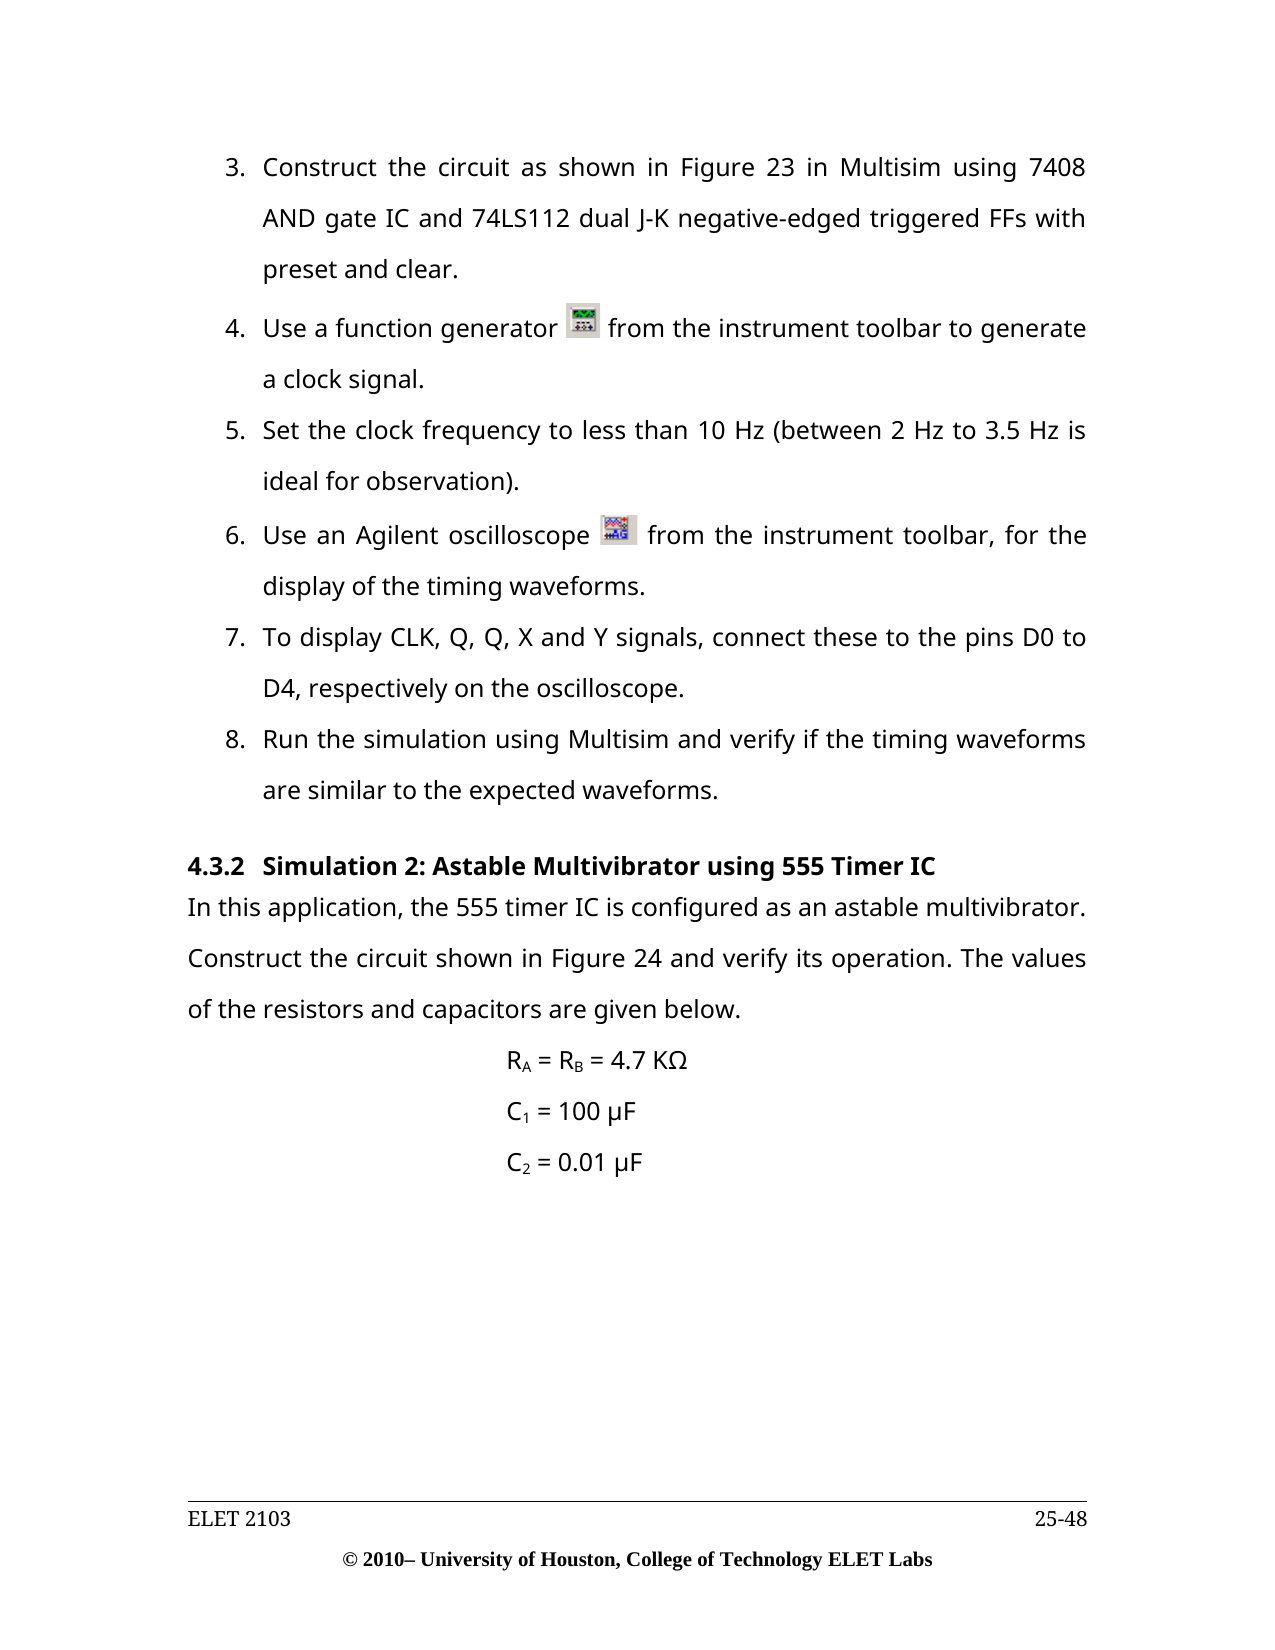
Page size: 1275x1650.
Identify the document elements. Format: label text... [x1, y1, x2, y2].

list To display CLK, Q, Q, X and Y signals, connect these to the pins D0 to D4, respectively on the oscilloscope. [225, 620, 1087, 705]
text C2 = 0.01 µF [506, 1144, 1087, 1179]
text C1 = 100 µF [506, 1093, 1087, 1128]
text In this application, the 555 timer IC is configured as an astable multivibrator. Construct the circuit shown in Figure 24 and verify its operation. The values of the resistors and capacitors are given below. [187, 889, 1087, 1026]
list Use an Agilent oscilloscope from the instrument toolbar, for the display of the timing waveforms. [225, 515, 1087, 603]
list Use a function generator from the instrument toolbar to generate a clock signal. [225, 303, 1087, 396]
picture [566, 303, 601, 338]
subtitle Simulation 2: Astable Multivibrator using 555 Timer IC [187, 849, 1087, 883]
list Run the simulation using Multisim and verify if the timing waveforms are similar to the expected waveforms. [225, 722, 1087, 807]
text RA = RB = 4.7 KΩ [506, 1042, 1087, 1077]
picture [600, 515, 638, 545]
list Set the clock frequency to less than 10 Hz (between 2 Hz to 3.5 Hz is ideal for observation). [225, 413, 1087, 498]
list Construct the circuit as shown in Figure 23 in Multisim using 7408 AND gate IC and 74LS112 dual J-K negative-edged triggered FFs with preset and clear. [225, 150, 1087, 286]
